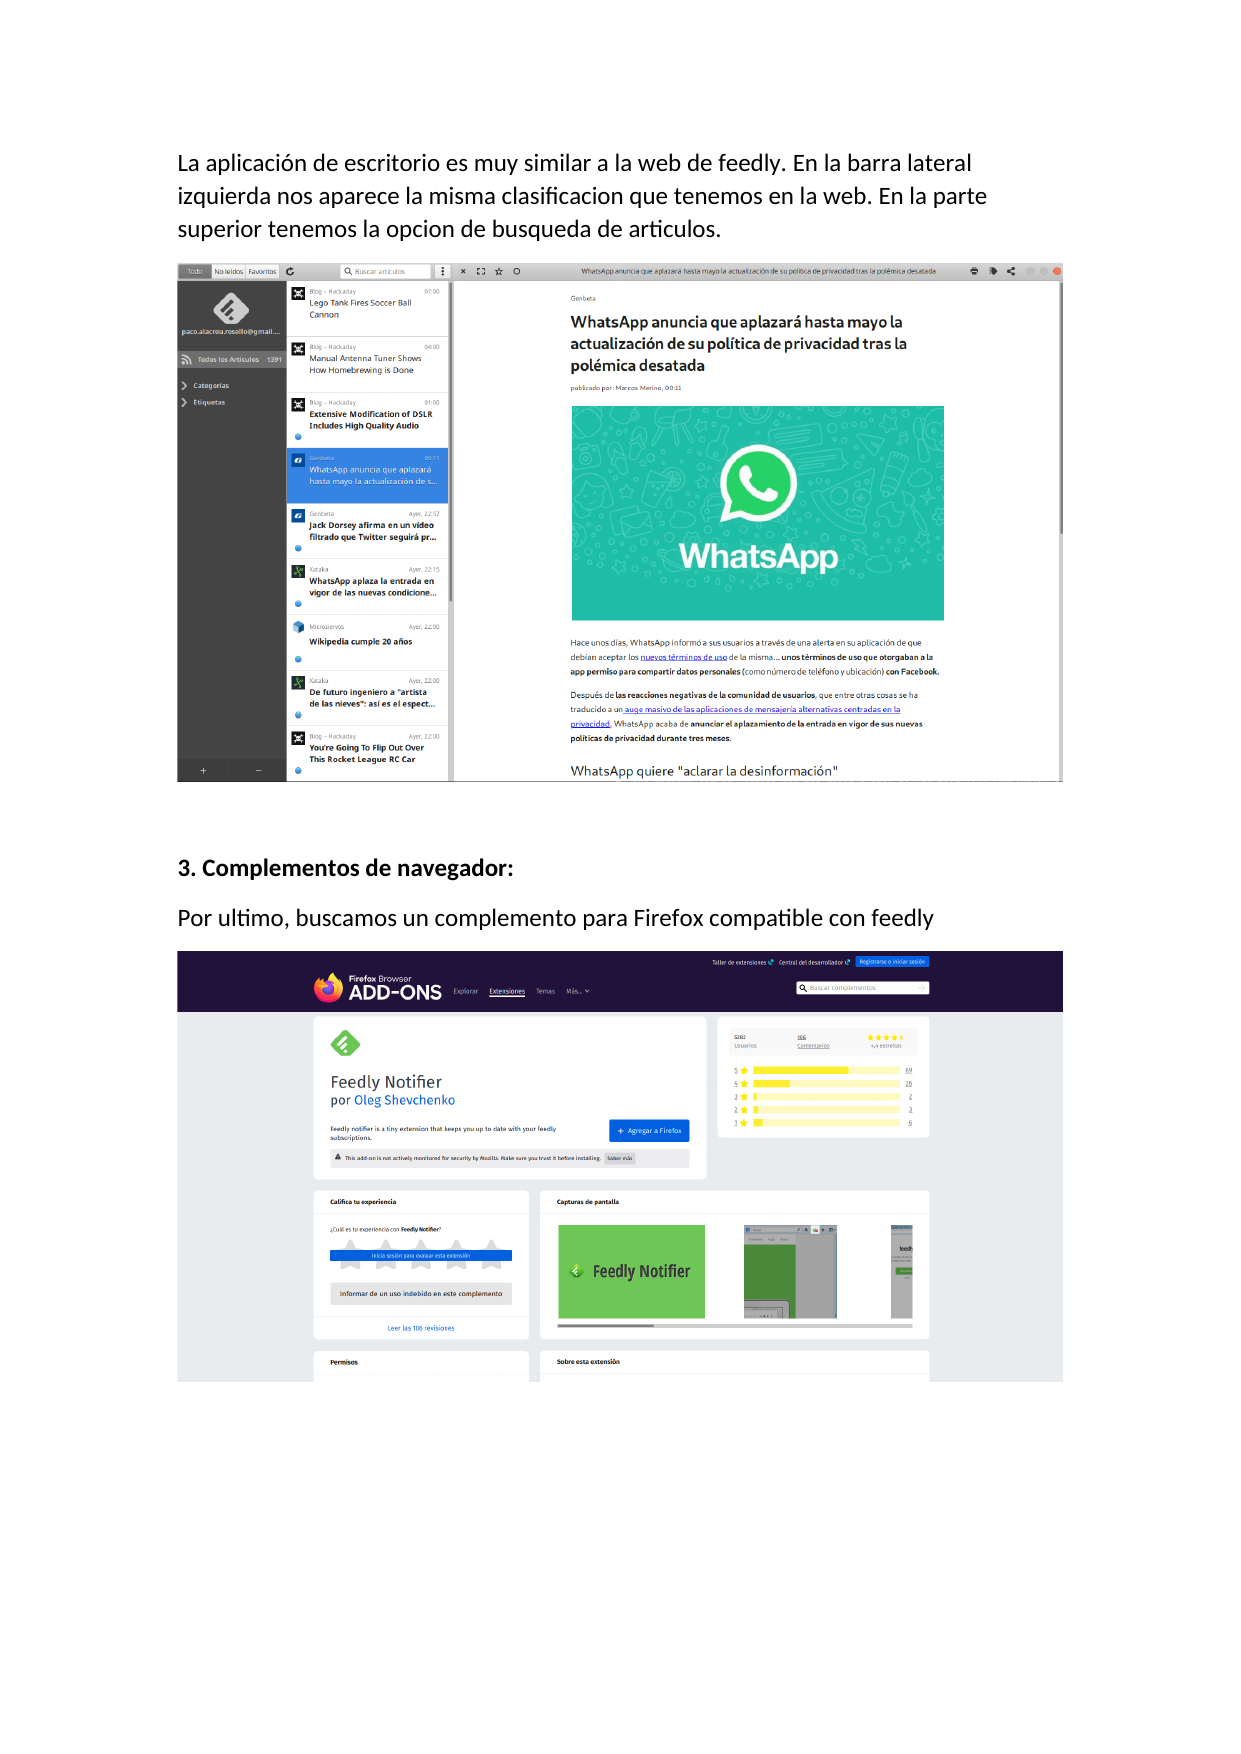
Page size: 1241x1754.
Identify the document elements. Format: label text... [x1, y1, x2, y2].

text La aplicación de escritorio es muy similar a la web de feedly. En la barra lateral izquierda nos aparece la misma clasificacion que tenemos en la web. En la parte superior tenemos la opcion de busqueda de articulos. [177, 148, 1063, 244]
picture [177, 951, 1063, 1382]
text Por ultimo, buscamos un complemento para Firefox compatible con feedly [177, 902, 1063, 933]
text 3. Complementos de navegador: [177, 853, 1063, 883]
picture [177, 263, 1063, 782]
